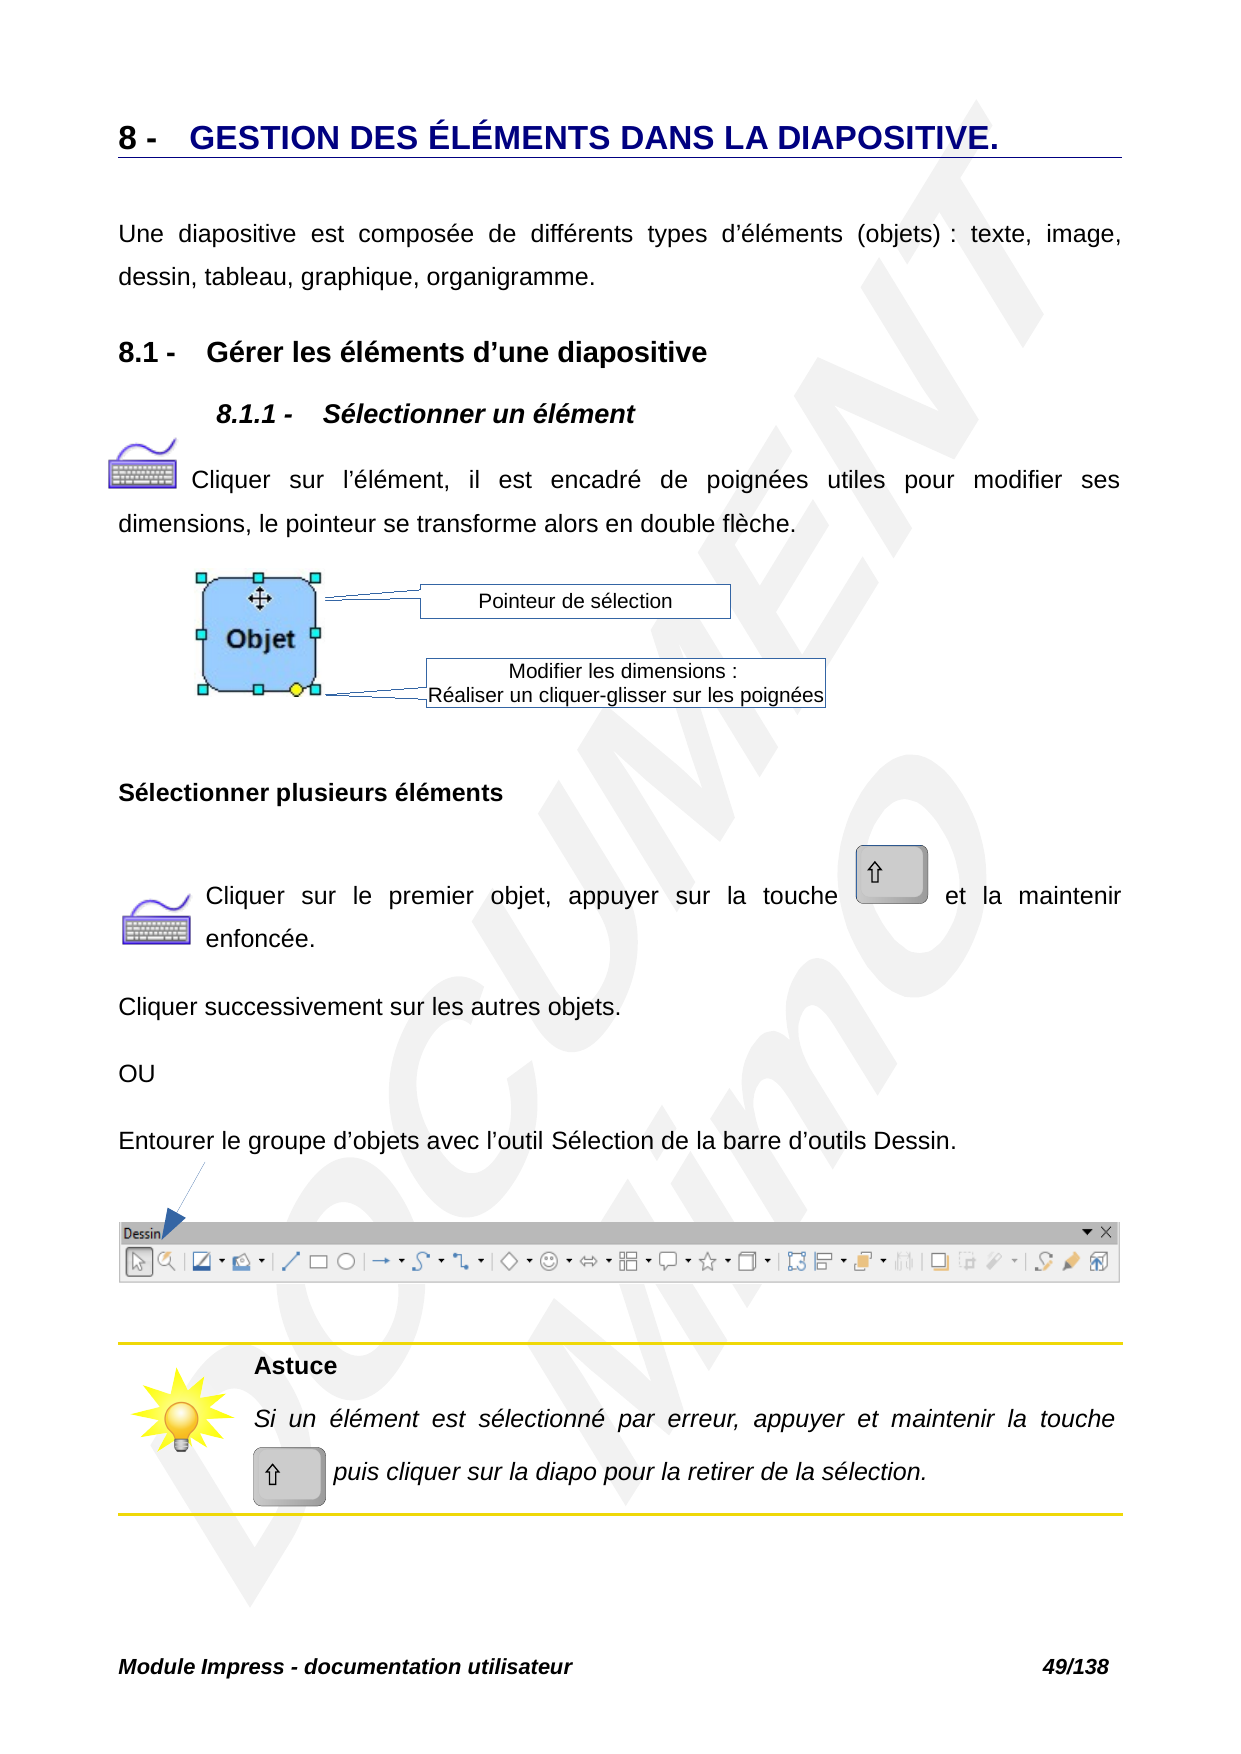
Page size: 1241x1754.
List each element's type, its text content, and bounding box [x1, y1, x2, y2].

subtitle Gestion des éléments dans la diapositive. [118, 118, 1122, 157]
text Une diapositive est composée de différents types d’éléments (objets) : texte, image, dessin, tableau, graphique, organigramme. [118, 219, 1122, 291]
picture [193, 568, 326, 697]
text Entourer le groupe d’objets avec l’outil Sélection de la barre d’outils Dessin. [118, 1126, 1122, 1155]
picture [123, 1350, 242, 1469]
text OU [118, 1059, 1122, 1088]
text Cliquer successivement sur les autres objets. [118, 991, 1122, 1021]
table_header [118, 1345, 248, 1512]
text Sélectionner plusieurs éléments [118, 778, 1122, 807]
table_header Astuce Si un élément est sélectionné par erreur, appuyer et maintenir la touche puis cliquer sur la diapo pour la retirer de la sélection. [248, 1345, 1123, 1512]
subtitle Sélectionner un élément [143, 398, 1122, 429]
text Cliquer sur l’élément, il est encadré de poignées utiles pour modifier ses dimensions, le pointeur se transforme alors en double flèche. [118, 465, 1122, 538]
text Cliquer sur le premier objet, appuyer sur la touche et la maintenir enfoncée. [118, 845, 1122, 953]
picture [104, 427, 180, 503]
picture [118, 883, 194, 959]
picture [118, 1222, 1121, 1284]
subtitle Gérer les éléments d’une diapositive [118, 335, 1122, 369]
